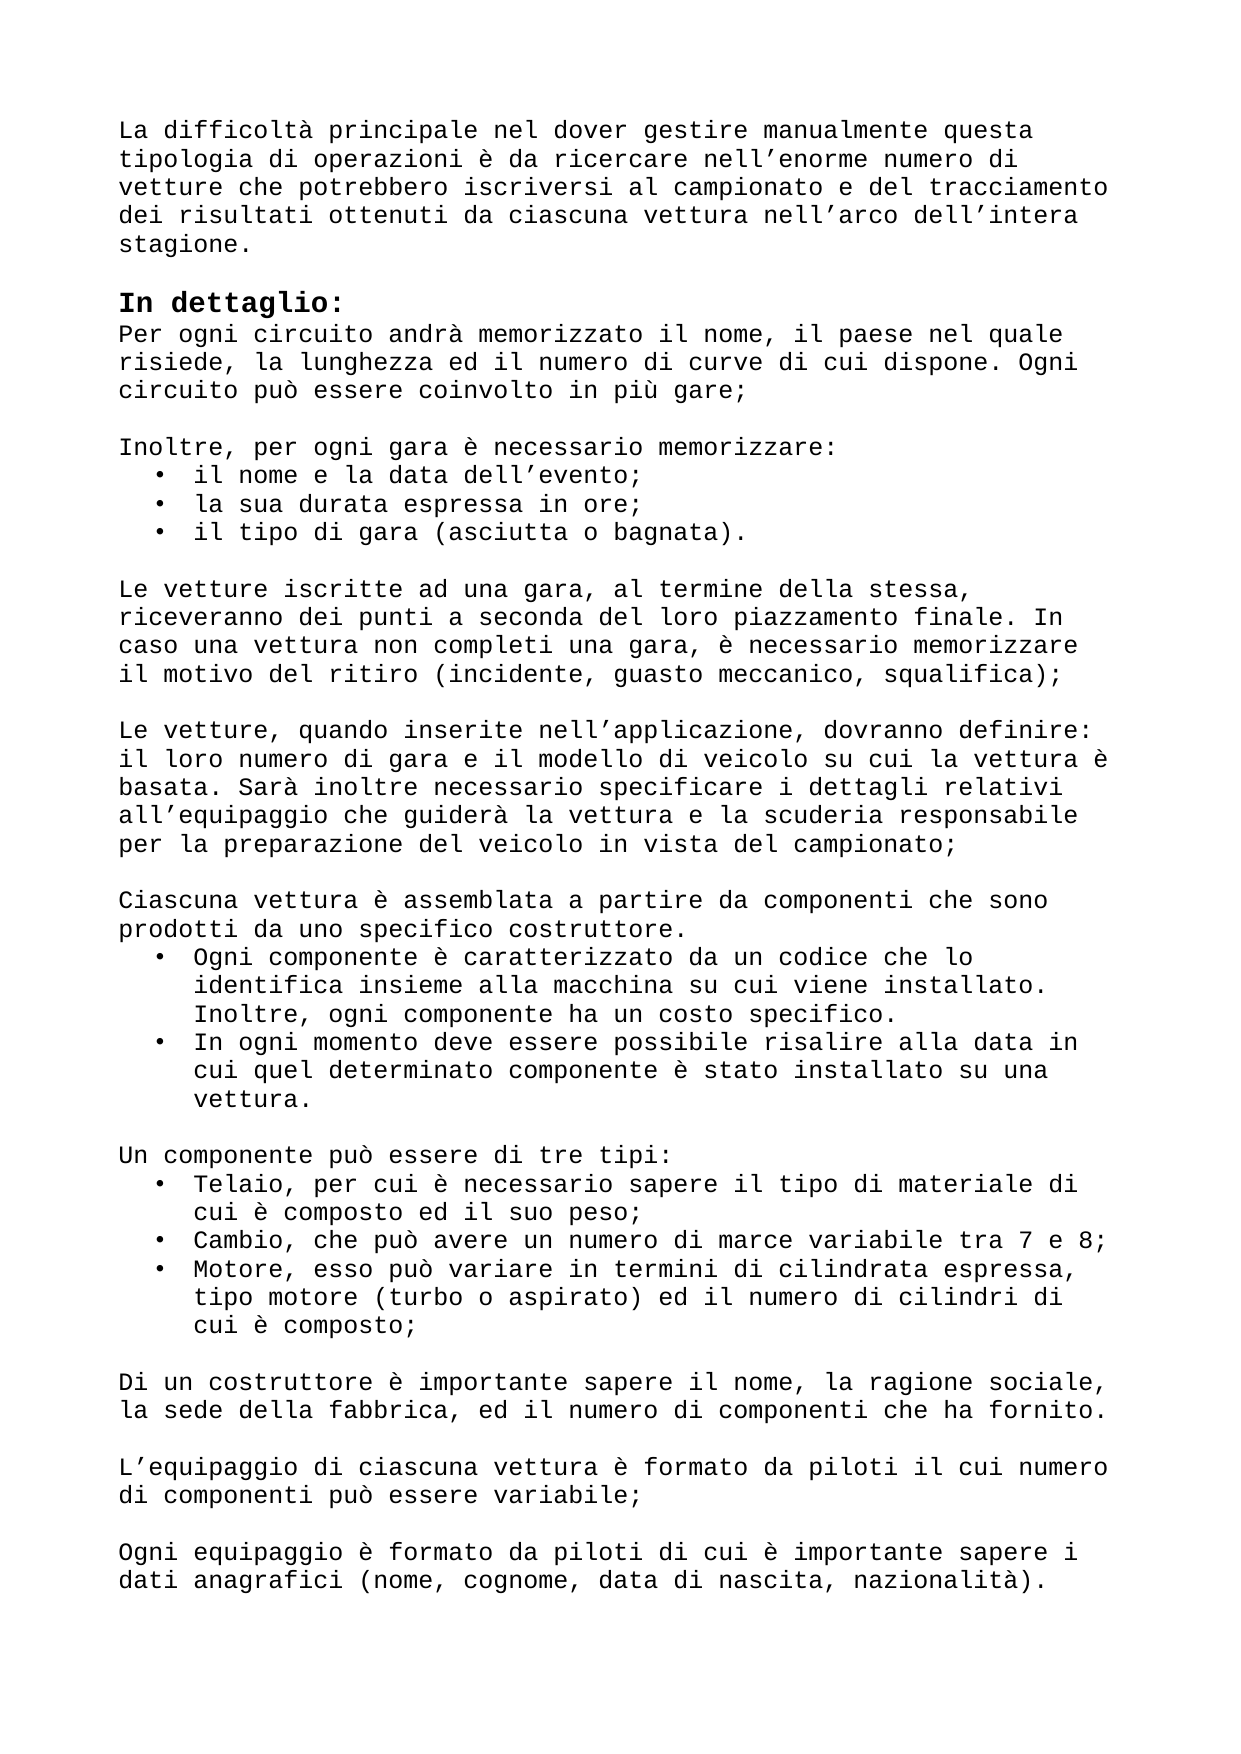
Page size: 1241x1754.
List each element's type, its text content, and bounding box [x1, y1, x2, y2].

list In ogni momento deve essere possibile risalire alla data in cui quel determinato componente è stato installato su una vettura. [156, 1029, 1122, 1114]
list Ogni componente è caratterizzato da un codice che lo identifica insieme alla macchina su cui viene installato. Inoltre, ogni componente ha un costo specifico. [156, 944, 1122, 1029]
text Per ogni circuito andrà memorizzato il nome, il paese nel quale risiede, la lunghezza ed il numero di curve di cui dispone. Ogni circuito può essere coinvolto in più gare; [118, 321, 1122, 406]
text Le vetture iscritte ad una gara, al termine della stessa, riceveranno dei punti a seconda del loro piazzamento finale. In caso una vettura non completi una gara, è necessario memorizzare il motivo del ritiro (incidente, guasto meccanico, squalifica); [118, 576, 1122, 689]
text L’equipaggio di ciascuna vettura è formato da piloti il cui numero di componenti può essere variabile; [118, 1454, 1122, 1511]
list la sua durata espressa in ore; [156, 491, 1122, 519]
list il nome e la data dell’evento; [156, 463, 1122, 491]
list Telaio, per cui è necessario sapere il tipo di materiale di cui è composto ed il suo peso; [156, 1171, 1122, 1228]
text Di un costruttore è importante sapere il nome, la ragione sociale, la sede della fabbrica, ed il numero di componenti che ha fornito. [118, 1369, 1122, 1426]
text Ciascuna vettura è assemblata a partire da componenti che sono prodotti da uno specifico costruttore. [118, 888, 1122, 944]
text Le vetture, quando inserite nell’applicazione, dovranno definire: il loro numero di gara e il modello di veicolo su cui la vettura è basata. Sarà inoltre necessario specificare i dettagli relativi all’equipaggio che guiderà la vettura e la scuderia responsabile per la preparazione del veicolo in vista del campionato; [118, 718, 1122, 859]
text Ogni equipaggio è formato da piloti di cui è importante sapere i dati anagrafici (nome, cognome, data di nascita, nazionalità). [118, 1539, 1122, 1596]
text In dettaglio: [118, 288, 1122, 321]
list il tipo di gara (asciutta o bagnata). [156, 519, 1122, 548]
list Cambio, che può avere un numero di marce variabile tra 7 e 8; [156, 1228, 1122, 1256]
text La difficoltà principale nel dover gestire manualmente questa tipologia di operazioni è da ricercare nell’enorme numero di vetture che potrebbero iscriversi al campionato e del tracciamento dei risultati ottenuti da ciascuna vettura nell’arco dell’intera stagione. [118, 118, 1122, 260]
list Motore, esso può variare in termini di cilindrata espressa, tipo motore (turbo o aspirato) ed il numero di cilindri di cui è composto; [156, 1256, 1122, 1341]
text Inoltre, per ogni gara è necessario memorizzare: [118, 434, 1122, 463]
text Un componente può essere di tre tipi: [118, 1143, 1122, 1171]
